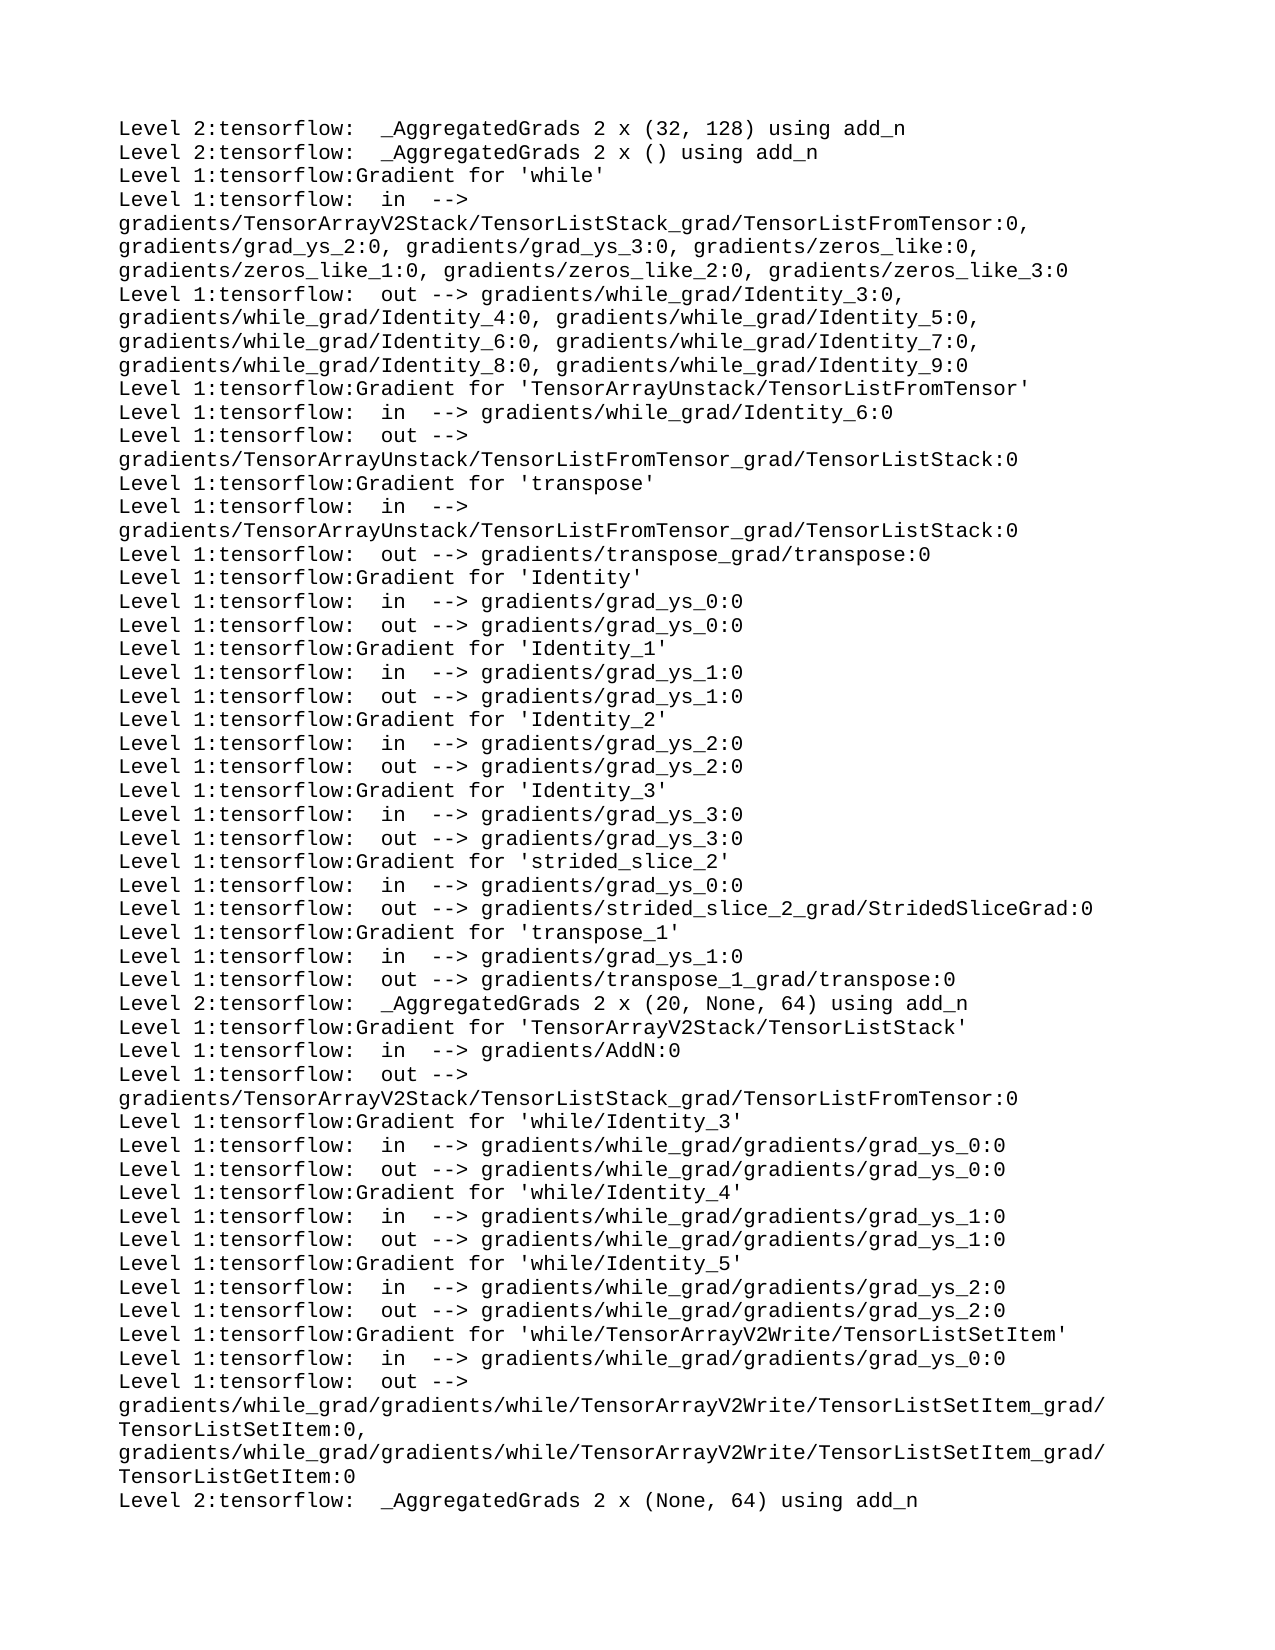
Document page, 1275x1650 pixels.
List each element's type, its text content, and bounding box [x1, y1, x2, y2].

text Level 2:tensorflow: _AggregatedGrads 2 x () using add_n [118, 142, 1157, 165]
text Level 1:tensorflow: out --> gradients/TensorArrayV2Stack/TensorListStack_grad/TensorListFromTensor:0 [118, 1064, 1157, 1111]
text Level 1:tensorflow: out --> gradients/while_grad/gradients/while/TensorArrayV2Write/TensorListSetItem_grad/TensorListSetItem:0, gradients/while_grad/gradients/while/TensorArrayV2Write/TensorListSetItem_grad/TensorListGetItem:0 [118, 1371, 1157, 1489]
text Level 1:tensorflow: out --> gradients/while_grad/gradients/grad_ys_2:0 [118, 1300, 1157, 1324]
text Level 1:tensorflow: in --> gradients/TensorArrayV2Stack/TensorListStack_grad/TensorListFromTensor:0, gradients/grad_ys_2:0, gradients/grad_ys_3:0, gradients/zeros_like:0, gradients/zeros_like_1:0, gradients/zeros_like_2:0, gradients/zeros_like_3:0 [118, 189, 1157, 284]
text Level 1:tensorflow:Gradient for 'Identity_2' [118, 709, 1157, 733]
text Level 1:tensorflow: out --> gradients/grad_ys_2:0 [118, 757, 1157, 780]
text Level 1:tensorflow: in --> gradients/grad_ys_2:0 [118, 733, 1157, 757]
text Level 1:tensorflow:Gradient for 'Identity' [118, 567, 1157, 591]
text Level 1:tensorflow: out --> gradients/grad_ys_0:0 [118, 615, 1157, 638]
text Level 1:tensorflow: in --> gradients/grad_ys_0:0 [118, 875, 1157, 898]
text Level 1:tensorflow:Gradient for 'Identity_1' [118, 638, 1157, 662]
text Level 1:tensorflow: in --> gradients/grad_ys_0:0 [118, 591, 1157, 615]
text Level 1:tensorflow: in --> gradients/while_grad/Identity_6:0 [118, 402, 1157, 426]
text Level 1:tensorflow:Gradient for 'Identity_3' [118, 780, 1157, 804]
text Level 1:tensorflow:Gradient for 'while' [118, 165, 1157, 189]
text Level 1:tensorflow: in --> gradients/while_grad/gradients/grad_ys_0:0 [118, 1348, 1157, 1371]
text Level 1:tensorflow:Gradient for 'TensorArrayUnstack/TensorListFromTensor' [118, 378, 1157, 402]
text Level 1:tensorflow:Gradient for 'TensorArrayV2Stack/TensorListStack' [118, 1017, 1157, 1040]
text Level 1:tensorflow:Gradient for 'transpose_1' [118, 922, 1157, 946]
text Level 2:tensorflow: _AggregatedGrads 2 x (20, None, 64) using add_n [118, 993, 1157, 1017]
text Level 1:tensorflow: out --> gradients/transpose_1_grad/transpose:0 [118, 969, 1157, 993]
text Level 1:tensorflow: in --> gradients/while_grad/gradients/grad_ys_2:0 [118, 1277, 1157, 1300]
text Level 1:tensorflow: in --> gradients/TensorArrayUnstack/TensorListFromTensor_grad/TensorListStack:0 [118, 496, 1157, 544]
text Level 1:tensorflow: out --> gradients/while_grad/gradients/grad_ys_1:0 [118, 1229, 1157, 1253]
text Level 1:tensorflow: out --> gradients/while_grad/gradients/grad_ys_0:0 [118, 1158, 1157, 1182]
text Level 1:tensorflow: in --> gradients/AddN:0 [118, 1040, 1157, 1064]
text Level 1:tensorflow: in --> gradients/grad_ys_3:0 [118, 804, 1157, 827]
text Level 1:tensorflow: out --> gradients/strided_slice_2_grad/StridedSliceGrad:0 [118, 898, 1157, 922]
text Level 1:tensorflow:Gradient for 'while/Identity_3' [118, 1111, 1157, 1135]
text Level 1:tensorflow: in --> gradients/while_grad/gradients/grad_ys_1:0 [118, 1206, 1157, 1229]
text Level 1:tensorflow: out --> gradients/grad_ys_3:0 [118, 827, 1157, 851]
text Level 1:tensorflow:Gradient for 'transpose' [118, 473, 1157, 496]
text Level 2:tensorflow: _AggregatedGrads 2 x (None, 64) using add_n [118, 1489, 1157, 1513]
text Level 1:tensorflow:Gradient for 'while/Identity_4' [118, 1182, 1157, 1206]
text Level 1:tensorflow:Gradient for 'strided_slice_2' [118, 851, 1157, 875]
text Level 1:tensorflow: out --> gradients/TensorArrayUnstack/TensorListFromTensor_grad/TensorListStack:0 [118, 426, 1157, 473]
text Level 2:tensorflow: _AggregatedGrads 2 x (32, 128) using add_n [118, 118, 1157, 142]
text Level 1:tensorflow: in --> gradients/while_grad/gradients/grad_ys_0:0 [118, 1135, 1157, 1158]
text Level 1:tensorflow:Gradient for 'while/TensorArrayV2Write/TensorListSetItem' [118, 1324, 1157, 1348]
text Level 1:tensorflow: out --> gradients/while_grad/Identity_3:0, gradients/while_grad/Identity_4:0, gradients/while_grad/Identity_5:0, gradients/while_grad/Identity_6:0, gradients/while_grad/Identity_7:0, gradients/while_grad/Identity_8:0, gradients/while_grad/Identity_9:0 [118, 284, 1157, 378]
text Level 1:tensorflow: out --> gradients/grad_ys_1:0 [118, 686, 1157, 709]
text Level 1:tensorflow:Gradient for 'while/Identity_5' [118, 1253, 1157, 1277]
text Level 1:tensorflow: out --> gradients/transpose_grad/transpose:0 [118, 544, 1157, 567]
text Level 1:tensorflow: in --> gradients/grad_ys_1:0 [118, 662, 1157, 686]
text Level 1:tensorflow: in --> gradients/grad_ys_1:0 [118, 946, 1157, 969]
